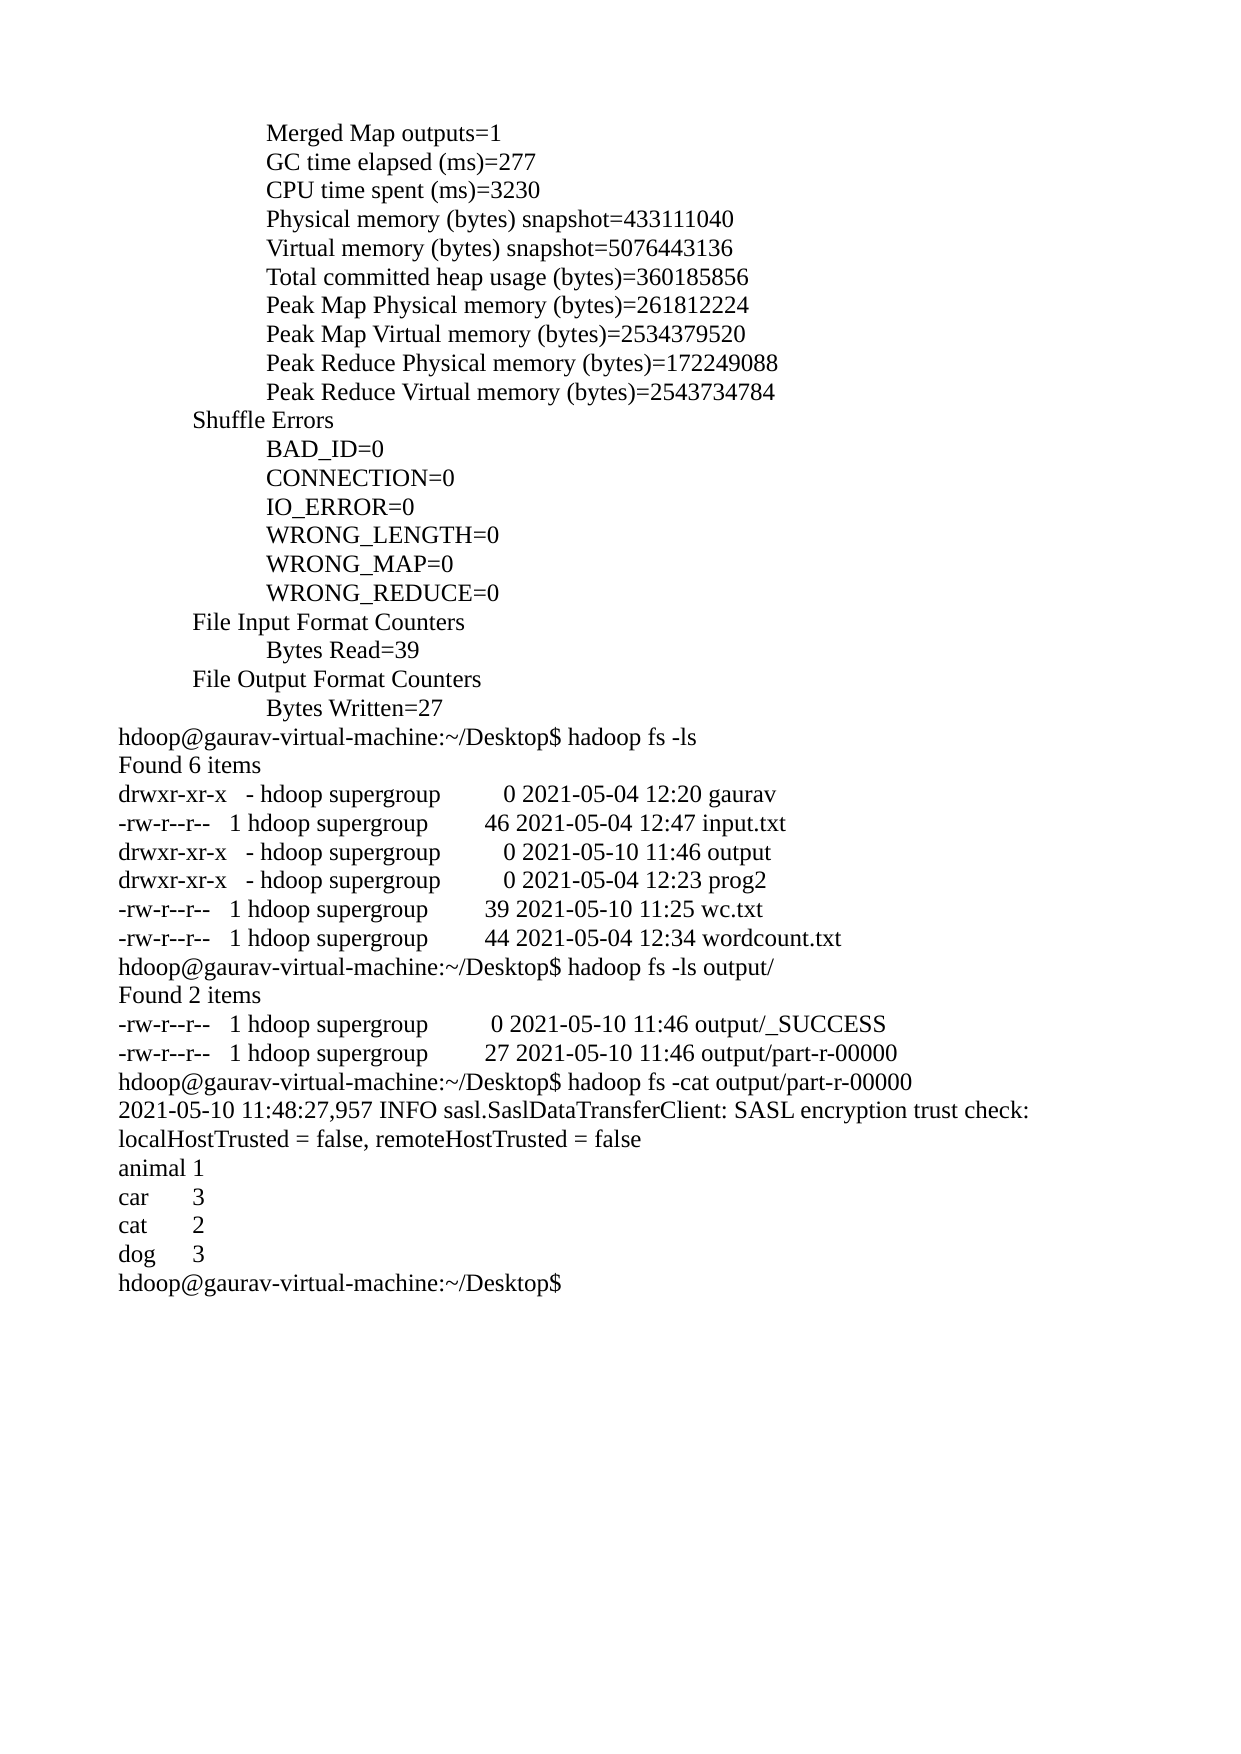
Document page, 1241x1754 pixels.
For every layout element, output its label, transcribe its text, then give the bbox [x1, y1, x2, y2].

text animal 1 [118, 1153, 1122, 1182]
text Peak Reduce Physical memory (bytes)=172249088 [118, 348, 1122, 377]
text File Output Format Counters [118, 664, 1122, 693]
text WRONG_MAP=0 [118, 549, 1122, 578]
text hdoop@gaurav-virtual-machine:~/Desktop$ hadoop fs -ls output/ [118, 952, 1122, 981]
text Merged Map outputs=1 [118, 118, 1122, 147]
text -rw-r--r-- 1 hdoop supergroup 39 2021-05-10 11:25 wc.txt [118, 894, 1122, 923]
text File Input Format Counters [118, 607, 1122, 636]
text car 3 [118, 1182, 1122, 1211]
text -rw-r--r-- 1 hdoop supergroup 0 2021-05-10 11:46 output/_SUCCESS [118, 1009, 1122, 1038]
text -rw-r--r-- 1 hdoop supergroup 44 2021-05-04 12:34 wordcount.txt [118, 923, 1122, 952]
text drwxr-xr-x - hdoop supergroup 0 2021-05-04 12:23 prog2 [118, 866, 1122, 894]
text Virtual memory (bytes) snapshot=5076443136 [118, 233, 1122, 262]
text drwxr-xr-x - hdoop supergroup 0 2021-05-04 12:20 gaurav [118, 779, 1122, 808]
text 2021-05-10 11:48:27,957 INFO sasl.SaslDataTransferClient: SASL encryption trust check: localHostTrusted = false, remoteHostTrusted = false [118, 1096, 1122, 1153]
text BAD_ID=0 [118, 434, 1122, 463]
text WRONG_LENGTH=0 [118, 521, 1122, 549]
text Peak Map Virtual memory (bytes)=2534379520 [118, 319, 1122, 348]
text dog 3 [118, 1239, 1122, 1268]
text Found 6 items [118, 751, 1122, 779]
text CPU time spent (ms)=3230 [118, 176, 1122, 204]
text Peak Map Physical memory (bytes)=261812224 [118, 291, 1122, 319]
text hdoop@gaurav-virtual-machine:~/Desktop$ [118, 1268, 1122, 1297]
text Found 2 items [118, 981, 1122, 1009]
text GC time elapsed (ms)=277 [118, 147, 1122, 176]
text Peak Reduce Virtual memory (bytes)=2543734784 [118, 377, 1122, 406]
text Bytes Written=27 [118, 693, 1122, 722]
text Bytes Read=39 [118, 636, 1122, 664]
text Total committed heap usage (bytes)=360185856 [118, 262, 1122, 291]
text Shuffle Errors [118, 406, 1122, 434]
text Physical memory (bytes) snapshot=433111040 [118, 204, 1122, 233]
text CONNECTION=0 [118, 463, 1122, 492]
text -rw-r--r-- 1 hdoop supergroup 27 2021-05-10 11:46 output/part-r-00000 [118, 1038, 1122, 1067]
text hdoop@gaurav-virtual-machine:~/Desktop$ hadoop fs -cat output/part-r-00000 [118, 1067, 1122, 1096]
text cat 2 [118, 1211, 1122, 1239]
text hdoop@gaurav-virtual-machine:~/Desktop$ hadoop fs -ls [118, 722, 1122, 751]
text WRONG_REDUCE=0 [118, 578, 1122, 607]
text IO_ERROR=0 [118, 492, 1122, 521]
text -rw-r--r-- 1 hdoop supergroup 46 2021-05-04 12:47 input.txt [118, 808, 1122, 837]
text drwxr-xr-x - hdoop supergroup 0 2021-05-10 11:46 output [118, 837, 1122, 866]
